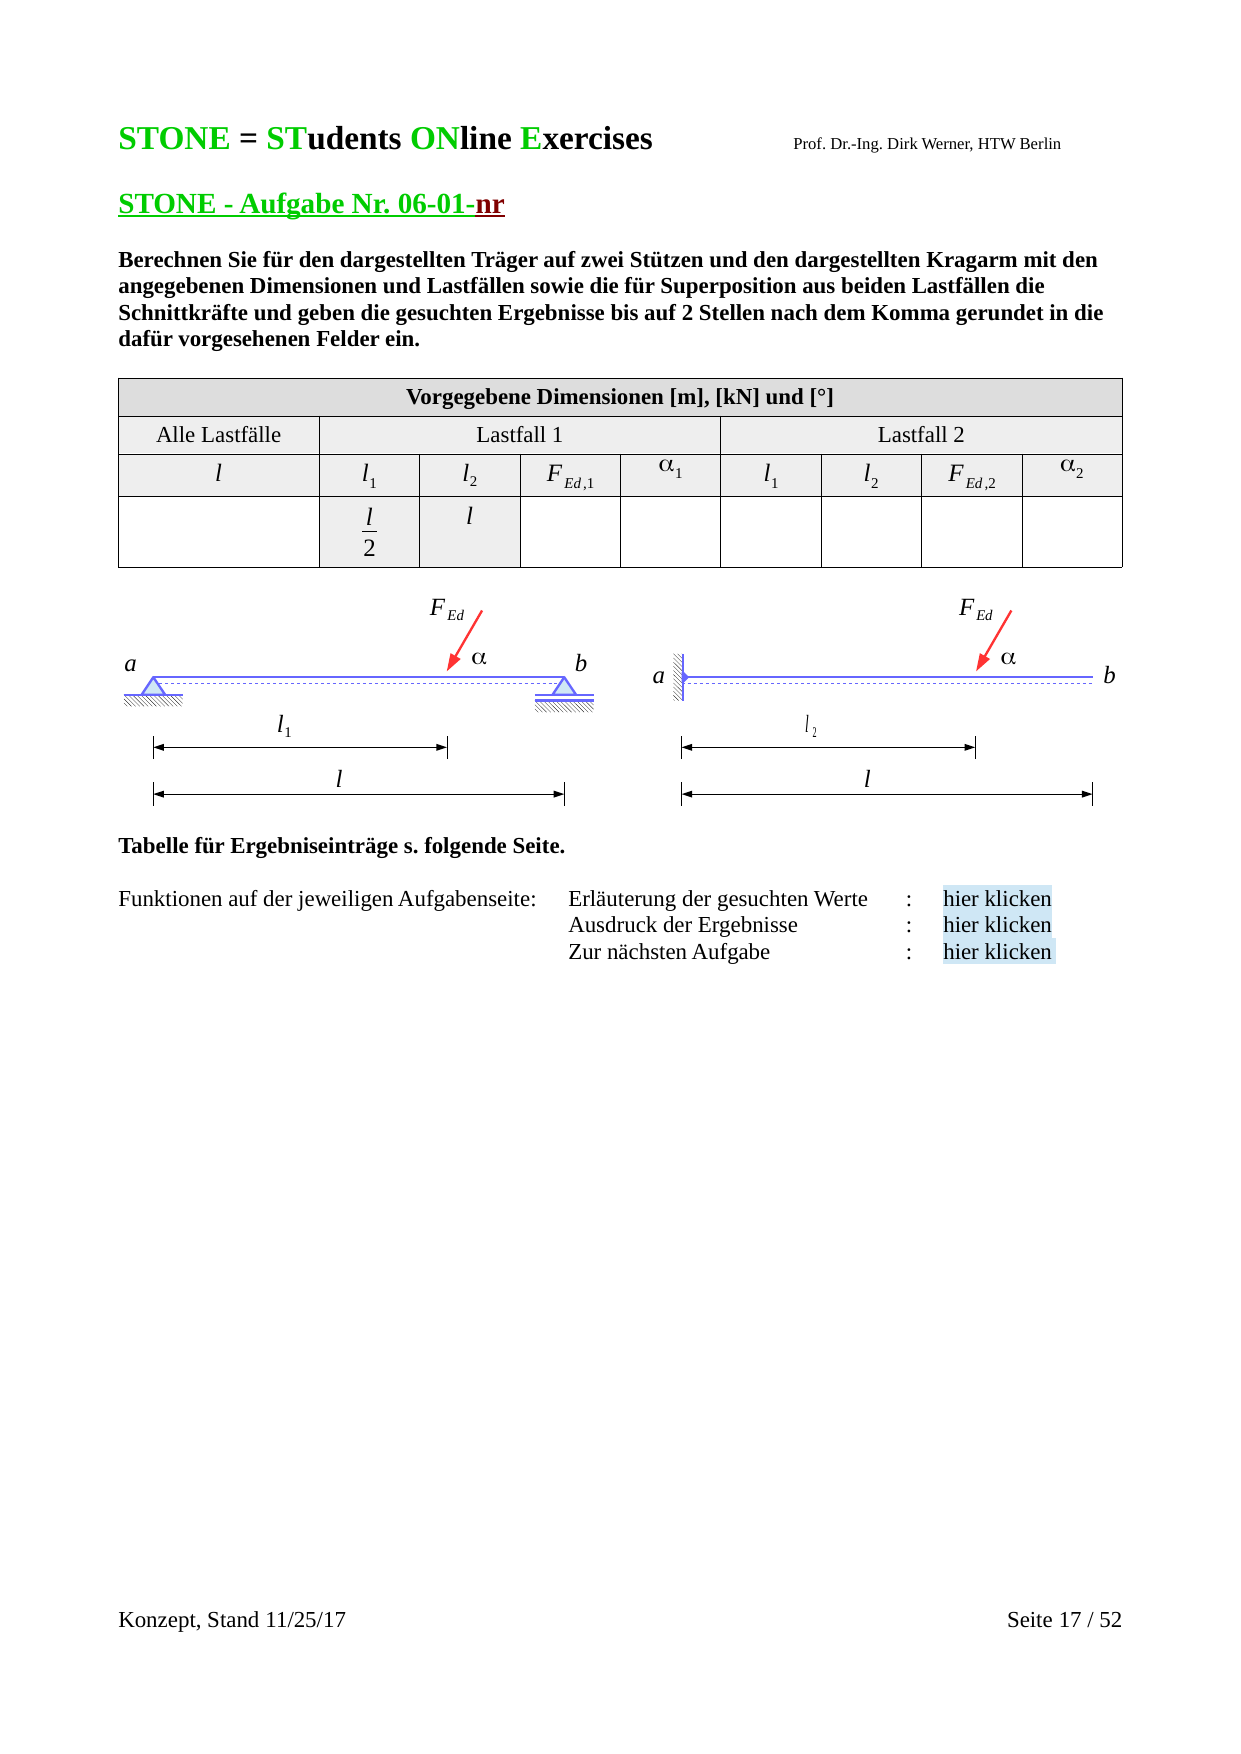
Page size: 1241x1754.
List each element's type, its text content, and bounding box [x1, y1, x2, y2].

table_cell Lastfall 1 [320, 417, 720, 453]
table_cell [822, 455, 921, 496]
table_cell [922, 455, 1022, 496]
table_cell [621, 497, 720, 567]
table_cell [119, 497, 319, 567]
table_cell [621, 455, 720, 496]
text STONE - Aufgabe Nr. 06-01-nr [118, 186, 1122, 219]
table_cell [822, 497, 921, 567]
table_cell [320, 455, 419, 496]
table_cell [320, 497, 419, 567]
text Ausdruck der Ergebnisse : hier klicken [118, 912, 1122, 938]
table_cell Alle Lastfälle [119, 417, 319, 453]
table_cell [420, 497, 520, 567]
table_cell [721, 497, 821, 567]
table_cell [1023, 455, 1122, 496]
table_cell [922, 497, 1022, 567]
table_cell [721, 455, 821, 496]
table_cell [1023, 497, 1122, 567]
table_cell [119, 455, 319, 496]
text Funktionen auf der jeweiligen Aufgabenseite: Erläuterung der gesuchten Werte : hier klicken [118, 885, 1122, 912]
table_header Vorgegebene Dimensionen [m], [kN] und [°] [119, 379, 1122, 416]
text Zur nächsten Aufgabe : hier klicken [118, 938, 1122, 964]
table_cell Lastfall 2 [721, 417, 1122, 453]
text Tabelle für Ergebniseinträge s. folgende Seite. [118, 832, 1122, 859]
table_cell [420, 455, 520, 496]
table_cell [521, 455, 620, 496]
text Berechnen Sie für den dargestellten Träger auf zwei Stützen und den dargestellten Kragarm mit den angegebenen Dimensionen und Lastfällen sowie die für Superposition aus beiden Lastfällen die Schnittkräfte und geben die gesuchten Ergebnisse bis auf 2 Stellen nach dem Komma gerundet in die dafür vorgesehenen Felder ein. [118, 246, 1122, 351]
table_cell [521, 497, 620, 567]
